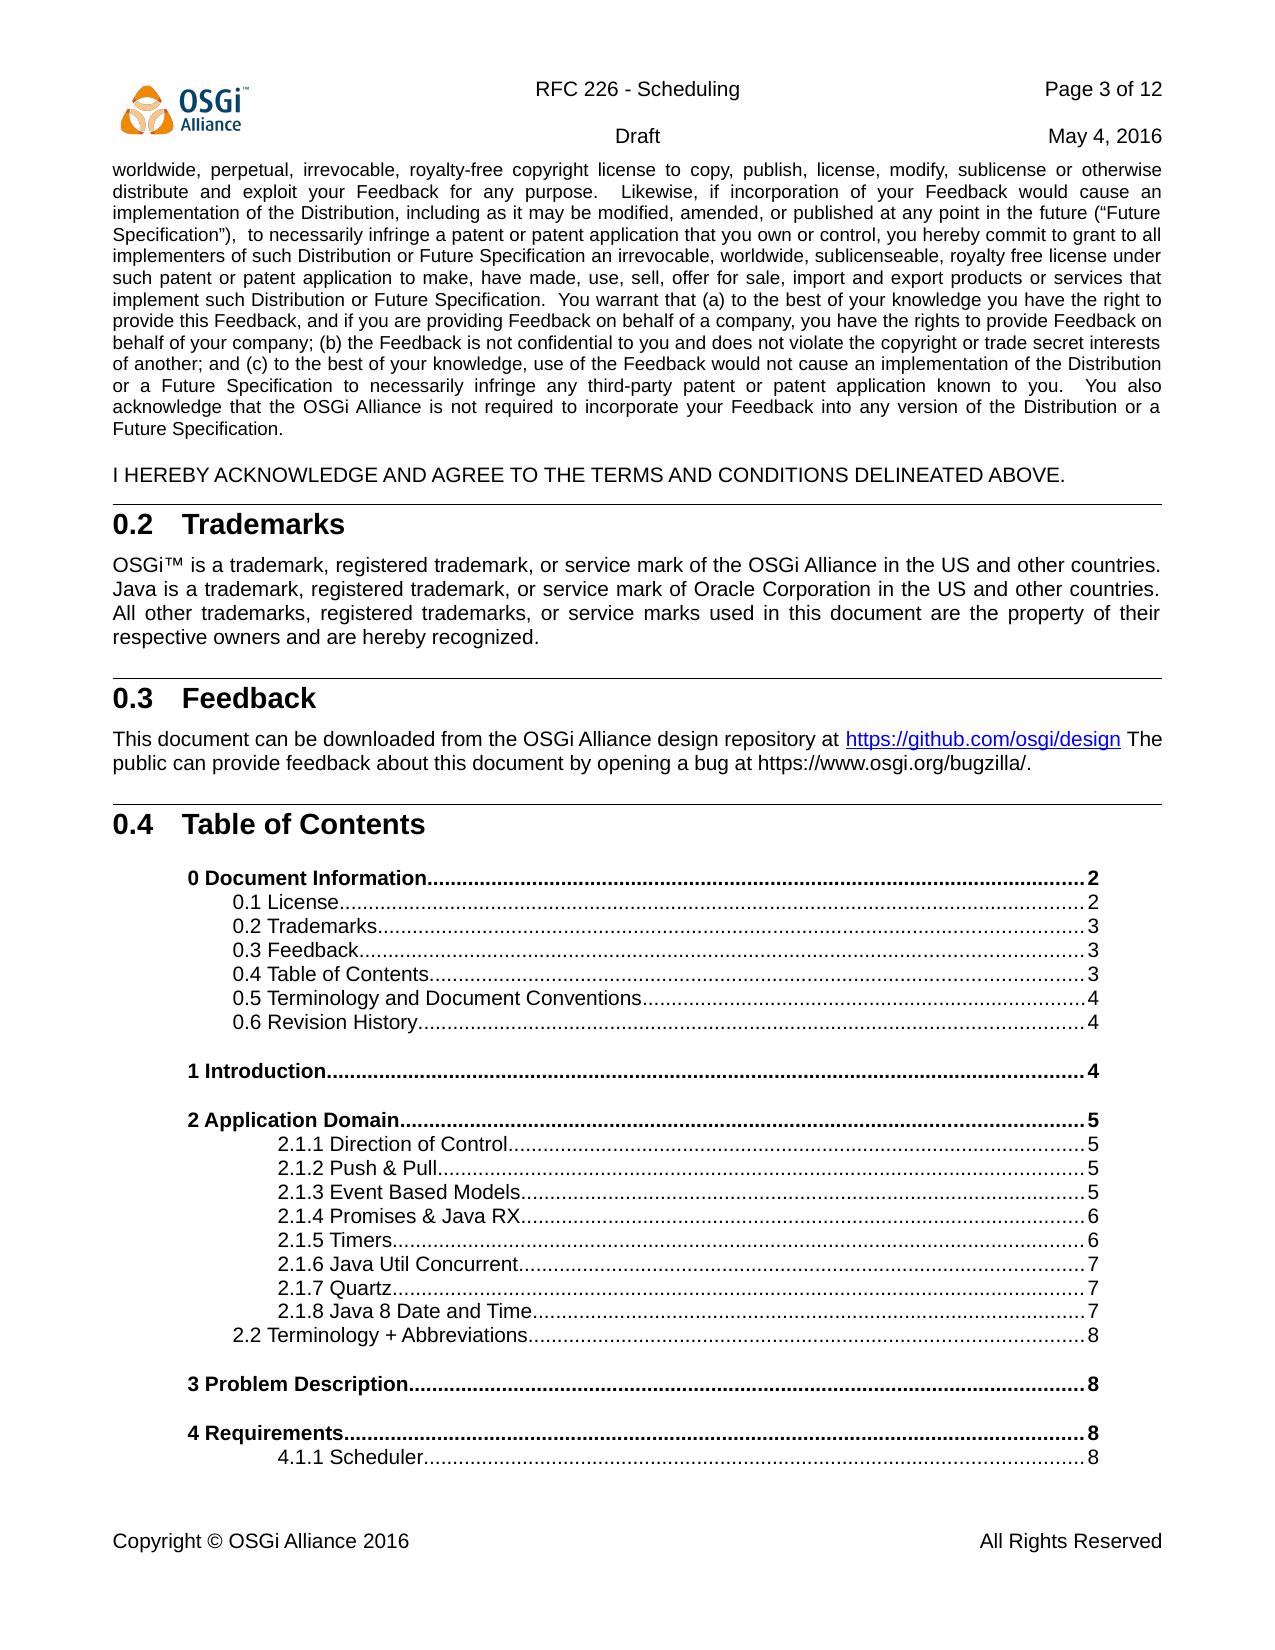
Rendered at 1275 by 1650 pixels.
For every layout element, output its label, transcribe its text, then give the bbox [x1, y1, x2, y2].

text 2.1.5 Timers 6 [277, 1227, 1162, 1251]
text 0.5 Terminology and Document Conventions 4 [232, 986, 1162, 1010]
text 0.4 Table of Contents 3 [232, 962, 1162, 986]
subtitle Feedback [112, 679, 1162, 715]
text worldwide, perpetual, irrevocable, royalty-free copyright license to copy, publish, license, modify, sublicense or otherwise distribute and exploit your Feedback for any purpose. Likewise, if incorporation of your Feedback would cause an implementation of the Distribution, including as it may be modified, amended, or published at any point in the future (“Future Specification”), to necessarily infringe a patent or patent application that you own or control, you hereby commit to grant to all implementers of such Distribution or Future Specification an irrevocable, worldwide, sublicenseable, royalty free license under such patent or patent application to make, have made, use, sell, offer for sale, import and export products or services that implement such Distribution or Future Specification. You warrant that (a) to the best of your knowledge you have the right to provide this Feedback, and if you are providing Feedback on behalf of a company, you have the rights to provide Feedback on behalf of your company; (b) the Feedback is not confidential to you and does not violate the copyright or trade secret interests of another; and (c) to the best of your knowledge, use of the Feedback would not cause an implementation of the Distribution or a Future Specification to necessarily infringe any third-party patent or patent application known to you. You also acknowledge that the OSGi Alliance is not required to incorporate your Feedback into any version of the Distribution or a Future Specification. [112, 159, 1162, 439]
text 2 Application Domain 5 [187, 1108, 1162, 1132]
subtitle Trademarks [112, 505, 1162, 541]
text 2.1.2 Push & Pull 5 [277, 1156, 1162, 1179]
text 0.6 Revision History 4 [232, 1010, 1162, 1034]
text 0.2 Trademarks 3 [232, 914, 1162, 938]
text 2.1.7 Quartz 7 [277, 1275, 1162, 1299]
text 2.1.6 Java Util Concurrent 7 [277, 1251, 1162, 1275]
text 4.1.1 Scheduler 8 [277, 1445, 1162, 1469]
text OSGi™ is a trademark, registered trademark, or service mark of the OSGi Alliance in the US and other countries. Java is a trademark, registered trademark, or service mark of Oracle Corporation in the US and other countries. All other trademarks, registered trademarks, or service marks used in this document are the property of their respective owners and are hereby recognized. [112, 553, 1162, 649]
text 0 Document Information 2 [187, 866, 1162, 890]
text 2.1.3 Event Based Models 5 [277, 1179, 1162, 1203]
text 1 Introduction 4 [187, 1059, 1162, 1083]
subtitle Table of Contents [112, 805, 1162, 841]
text 0.1 License 2 [232, 890, 1162, 914]
text 2.1.4 Promises & Java RX 6 [277, 1203, 1162, 1227]
text I HEREBY ACKNOWLEDGE AND AGREE TO THE TERMS AND CONDITIONS DELINEATED ABOVE. [112, 463, 1162, 487]
text 0.3 Feedback 3 [232, 938, 1162, 962]
text This document can be downloaded from the OSGi Alliance design repository at https://github.com/osgi/design The public can provide feedback about this document by opening a bug at https://www.osgi.org/bugzilla/. [112, 727, 1162, 775]
text 2.1.8 Java 8 Date and Time 7 [277, 1299, 1162, 1323]
picture [113, 78, 257, 142]
text 2.1.1 Direction of Control 5 [277, 1132, 1162, 1156]
text 4 Requirements 8 [187, 1421, 1162, 1445]
text 2.2 Terminology + Abbreviations 8 [232, 1323, 1162, 1347]
text 3 Problem Description 8 [187, 1372, 1162, 1396]
